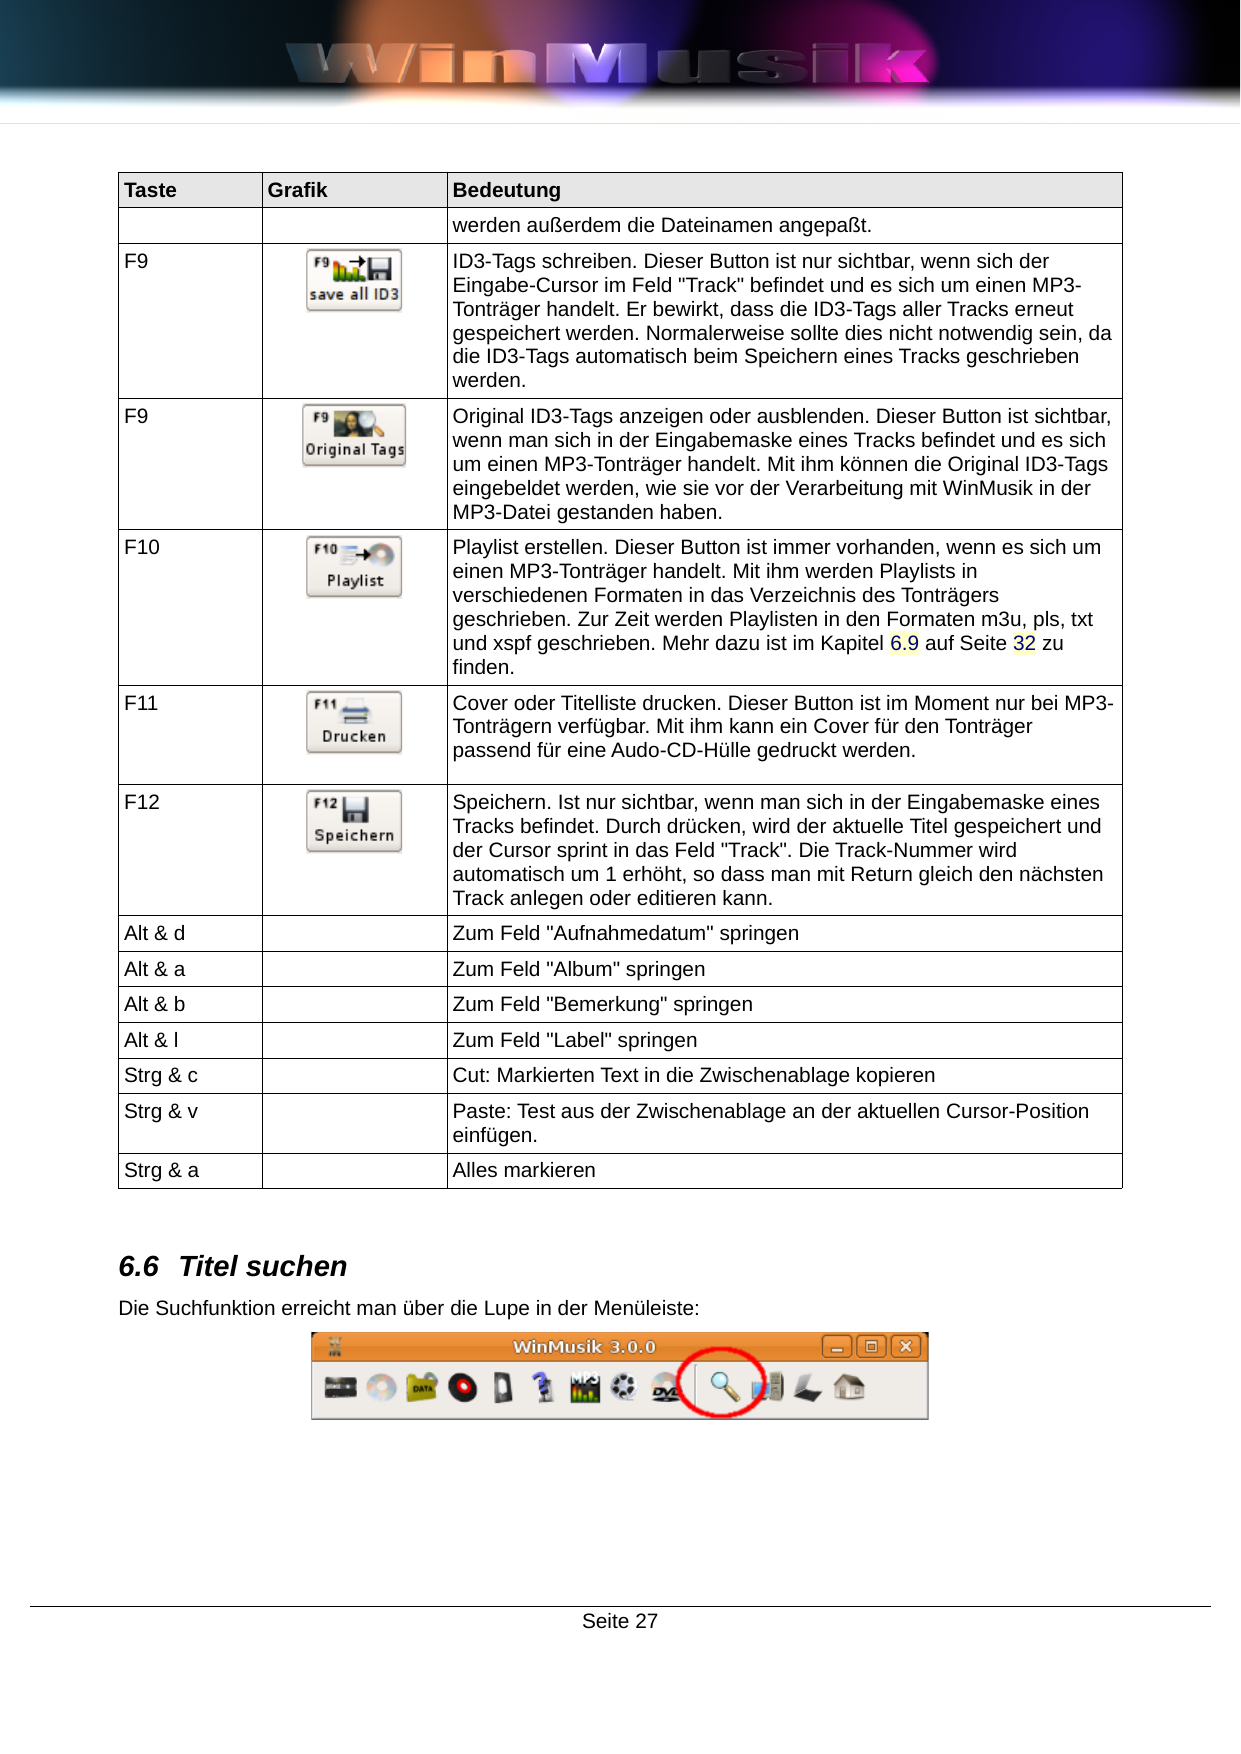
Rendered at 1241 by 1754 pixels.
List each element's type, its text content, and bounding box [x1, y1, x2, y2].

table_cell F9 [119, 399, 262, 529]
table_cell Alt & b [119, 987, 262, 1022]
table_cell F12 [119, 785, 262, 915]
picture [306, 789, 403, 854]
picture [306, 690, 403, 755]
table_cell [263, 249, 447, 398]
table_cell [263, 1023, 447, 1057]
table_cell [263, 987, 447, 1022]
picture [306, 535, 403, 599]
table_cell Cut: Markierten Text in die Zwischenablage kopieren [448, 1059, 1122, 1093]
table_cell Zum Feld "Album" springen [448, 952, 1122, 986]
table_cell Alt & d [119, 916, 262, 951]
table_cell Alt & l [119, 1023, 262, 1057]
picture [302, 403, 407, 468]
table_cell F9 [119, 244, 262, 398]
subtitle Titel suchen [118, 1249, 1122, 1283]
table_cell Zum Feld "Bemerkung" springen [448, 987, 1122, 1022]
table_header Grafik [263, 173, 447, 207]
table_cell Zum Feld "Aufnahmedatum" springen [448, 916, 1122, 951]
table_cell Zum Feld "Label" springen [448, 1023, 1122, 1057]
table_cell Playlist erstellen. Dieser Button ist immer vorhanden, wenn es sich um einen MP3-Tonträger handelt. Mit ihm werden Playlists in verschiedenen Formaten in das Verzeichnis des Tonträgers geschrieben. Zur Zeit werden Playlisten in den Formaten m3u, pls, txt und xspf geschrieben. Mehr dazu ist im Kapitel 6.9 auf Seite 32 zu finden. [448, 530, 1122, 684]
table_cell werden außerdem die Dateinamen angepaßt. [448, 208, 1122, 243]
table_cell [263, 399, 447, 529]
table_cell F11 [119, 686, 262, 784]
table_cell [263, 244, 447, 248]
table_cell Cover oder Titelliste drucken. Dieser Button ist im Moment nur bei MP3-Tonträgern verfügbar. Mit ihm kann ein Cover für den Tonträger passend für eine Audo-CD-Hülle gedruckt werden. [448, 686, 1122, 784]
table_header Taste [119, 173, 262, 207]
table_cell [263, 208, 447, 243]
table_cell [263, 785, 447, 915]
table_cell Original ID3-Tags anzeigen oder ausblenden. Dieser Button ist sichtbar, wenn man sich in der Eingabemaske eines Tracks befindet und es sich um einen MP3-Tonträger handelt. Mit ihm können die Original ID3-Tags eingebeldet werden, wie sie vor der Verarbeitung mit WinMusik in der MP3-Datei gestanden haben. [448, 399, 1122, 529]
text Die Suchfunktion erreicht man über die Lupe in der Menüleiste: [118, 1296, 1122, 1319]
table_cell Paste: Test aus der Zwischenablage an der aktuellen Cursor-Position einfügen. [448, 1094, 1122, 1152]
table_cell ID3-Tags schreiben. Dieser Button ist nur sichtbar, wenn sich der Eingabe-Cursor im Feld "Track" befindet und es sich um einen MP3-Tonträger handelt. Er bewirkt, dass die ID3-Tags aller Tracks erneut gespeichert werden. Normalerweise sollte dies nicht notwendig sein, da die ID3-Tags automatisch beim Speichern eines Tracks geschrieben werden. [448, 244, 1122, 398]
table_cell [263, 1059, 447, 1093]
table_cell Speichern. Ist nur sichtbar, wenn man sich in der Eingabemaske eines Tracks befindet. Durch drücken, wird der aktuelle Titel gespeichert und der Cursor sprint in das Feld "Track". Die Track-Nummer wird automatisch um 1 erhöht, so dass man mit Return gleich den nächsten Track anlegen oder editieren kann. [448, 785, 1122, 915]
picture [311, 1332, 929, 1420]
picture [306, 248, 403, 313]
table_cell [263, 952, 447, 986]
table_header Bedeutung [448, 173, 1122, 207]
table_cell F10 [119, 530, 262, 684]
table_cell Strg & a [119, 1154, 262, 1188]
table_cell [119, 208, 262, 243]
table_cell Alt & a [119, 952, 262, 986]
table_cell [263, 1154, 447, 1188]
table_cell [263, 916, 447, 951]
table_cell [263, 686, 447, 784]
table_cell Strg & v [119, 1094, 262, 1152]
table_cell Alles markieren [448, 1154, 1122, 1188]
table_cell [263, 530, 447, 684]
table_cell Strg & c [119, 1059, 262, 1093]
table_cell [263, 1094, 447, 1152]
